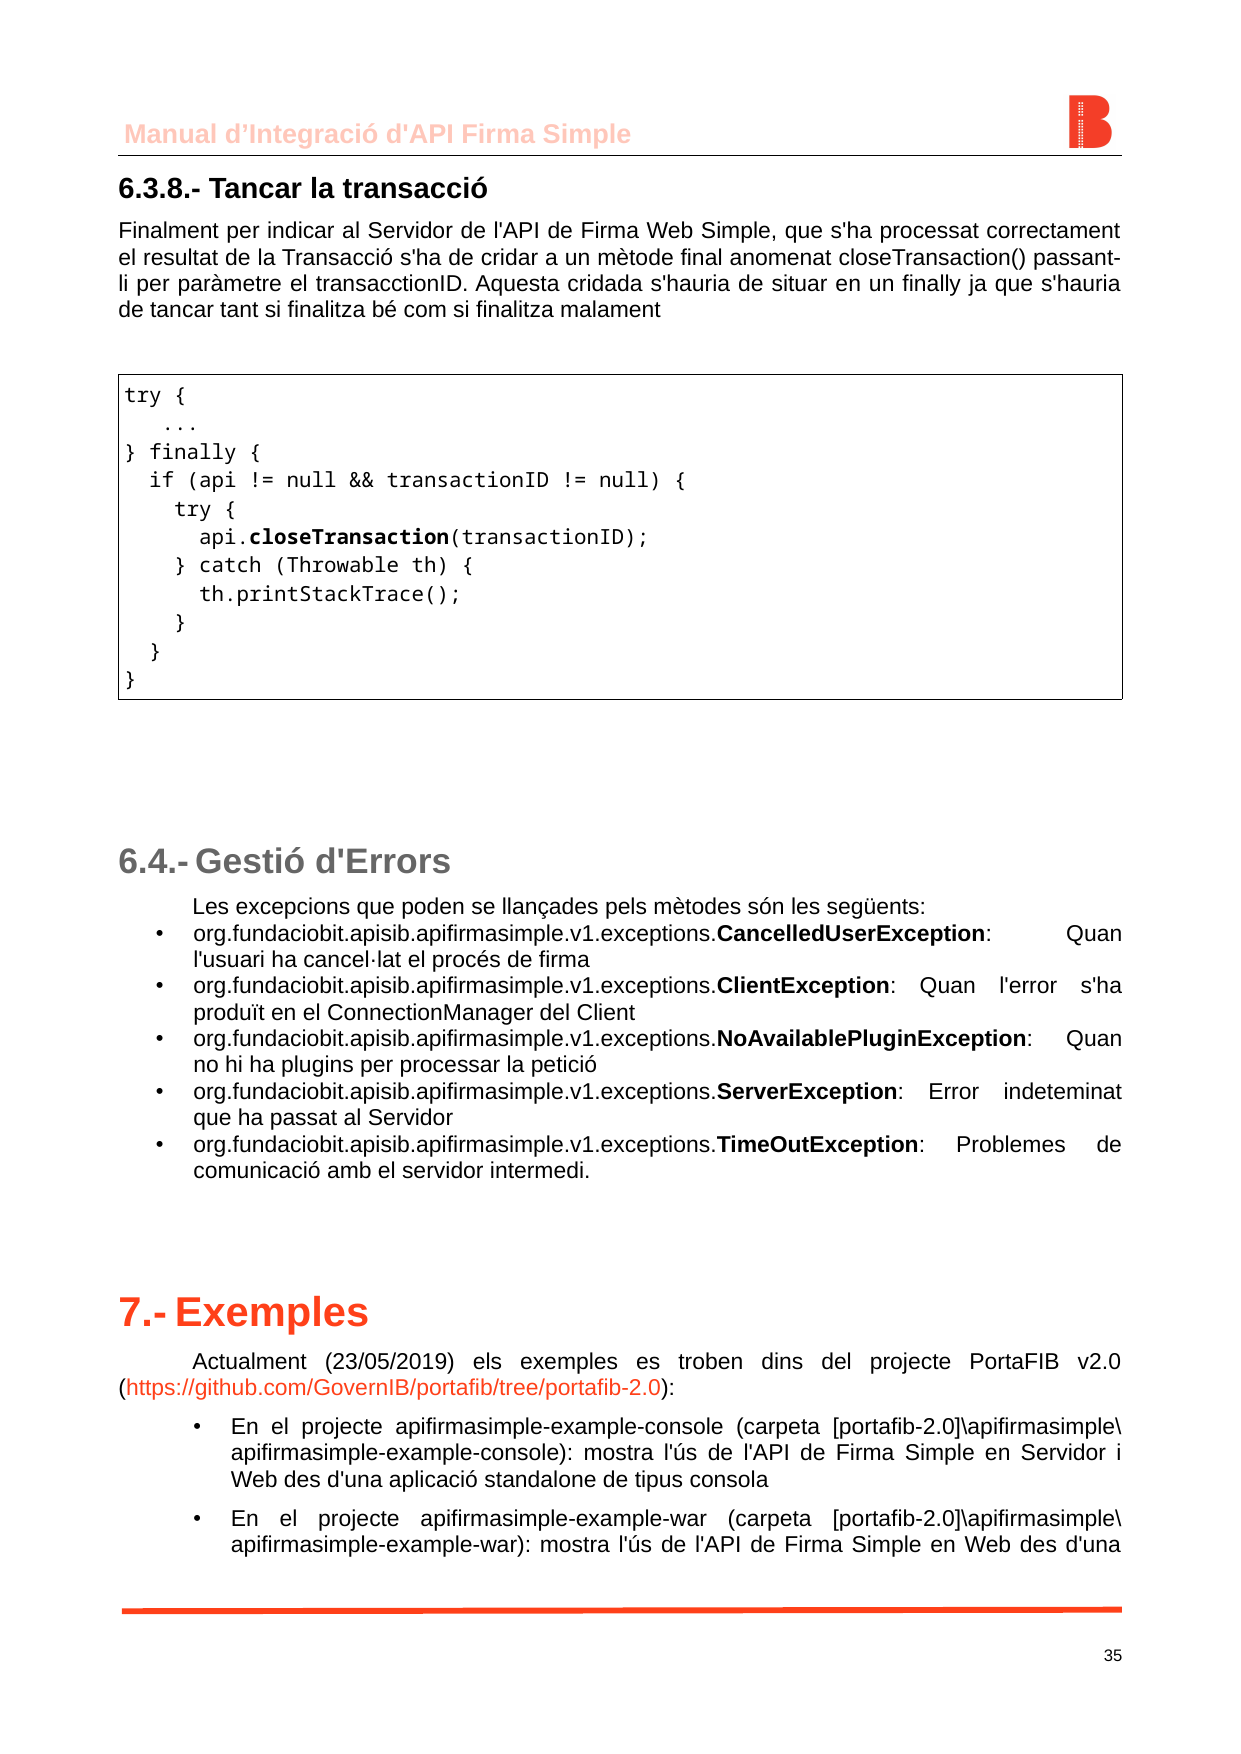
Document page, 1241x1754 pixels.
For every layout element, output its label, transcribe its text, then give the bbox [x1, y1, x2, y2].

picture [1063, 94, 1117, 150]
text Les excepcions que poden se llançades pels mètodes són les següents: [118, 893, 1122, 920]
subtitle Tancar la transacció [118, 171, 1122, 205]
list En el projecte apifirmasimple-example-console (carpeta [portafib-2.0]\apifirmasimple\apifirmasimple-example-console): mostra l'ús de l'API de Firma Simple en Servidor i Web des d'una aplicació standalone de tipus consola [193, 1413, 1122, 1492]
table_header try { ... } finally { if (api != null && transactionID != null) { try { api.closeTransaction(transactionID); } catch (Throwable th) { th.printStackTrace(); } } } [119, 375, 1122, 698]
text Actualment (23/05/2019) els exemples es troben dins del projecte PortaFIB v2.0 (https://github.com/GovernIB/portafib/tree/portafib-2.0): [118, 1348, 1122, 1400]
list org.fundaciobit.apisib.apifirmasimple.v1.exceptions.ServerException: Error indeteminat que ha passat al Servidor [156, 1078, 1122, 1131]
list org.fundaciobit.apisib.apifirmasimple.v1.exceptions.NoAvailablePluginException: Quan no hi ha plugins per processar la petició [156, 1025, 1122, 1078]
list org.fundaciobit.apisib.apifirmasimple.v1.exceptions.ClientException: Quan l'error s'ha produït en el ConnectionManager del Client [156, 972, 1122, 1025]
list org.fundaciobit.apisib.apifirmasimple.v1.exceptions.CancelledUserException: Quan l'usuari ha cancel·lat el procés de firma [156, 920, 1122, 972]
subtitle Gestió d'Errors [118, 840, 1122, 881]
text Finalment per indicar al Servidor de l'API de Firma Web Simple, que s'ha processat correctament el resultat de la Transacció s'ha de cridar a un mètode final anomenat closeTransaction() passant-li per paràmetre el transacctionID. Aquesta cridada s'hauria de situar en un finally ja que s'hauria de tancar tant si finalitza bé com si finalitza malament [118, 217, 1122, 323]
list org.fundaciobit.apisib.apifirmasimple.v1.exceptions.TimeOutException: Problemes de comunicació amb el servidor intermedi. [156, 1131, 1122, 1183]
list En el projecte apifirmasimple-example-war (carpeta [portafib-2.0]\apifirmasimple\apifirmasimple-example-war): mostra l'ús de l'API de Firma Simple en Web des d'una [193, 1504, 1122, 1557]
subtitle Exemples [118, 1287, 1122, 1335]
